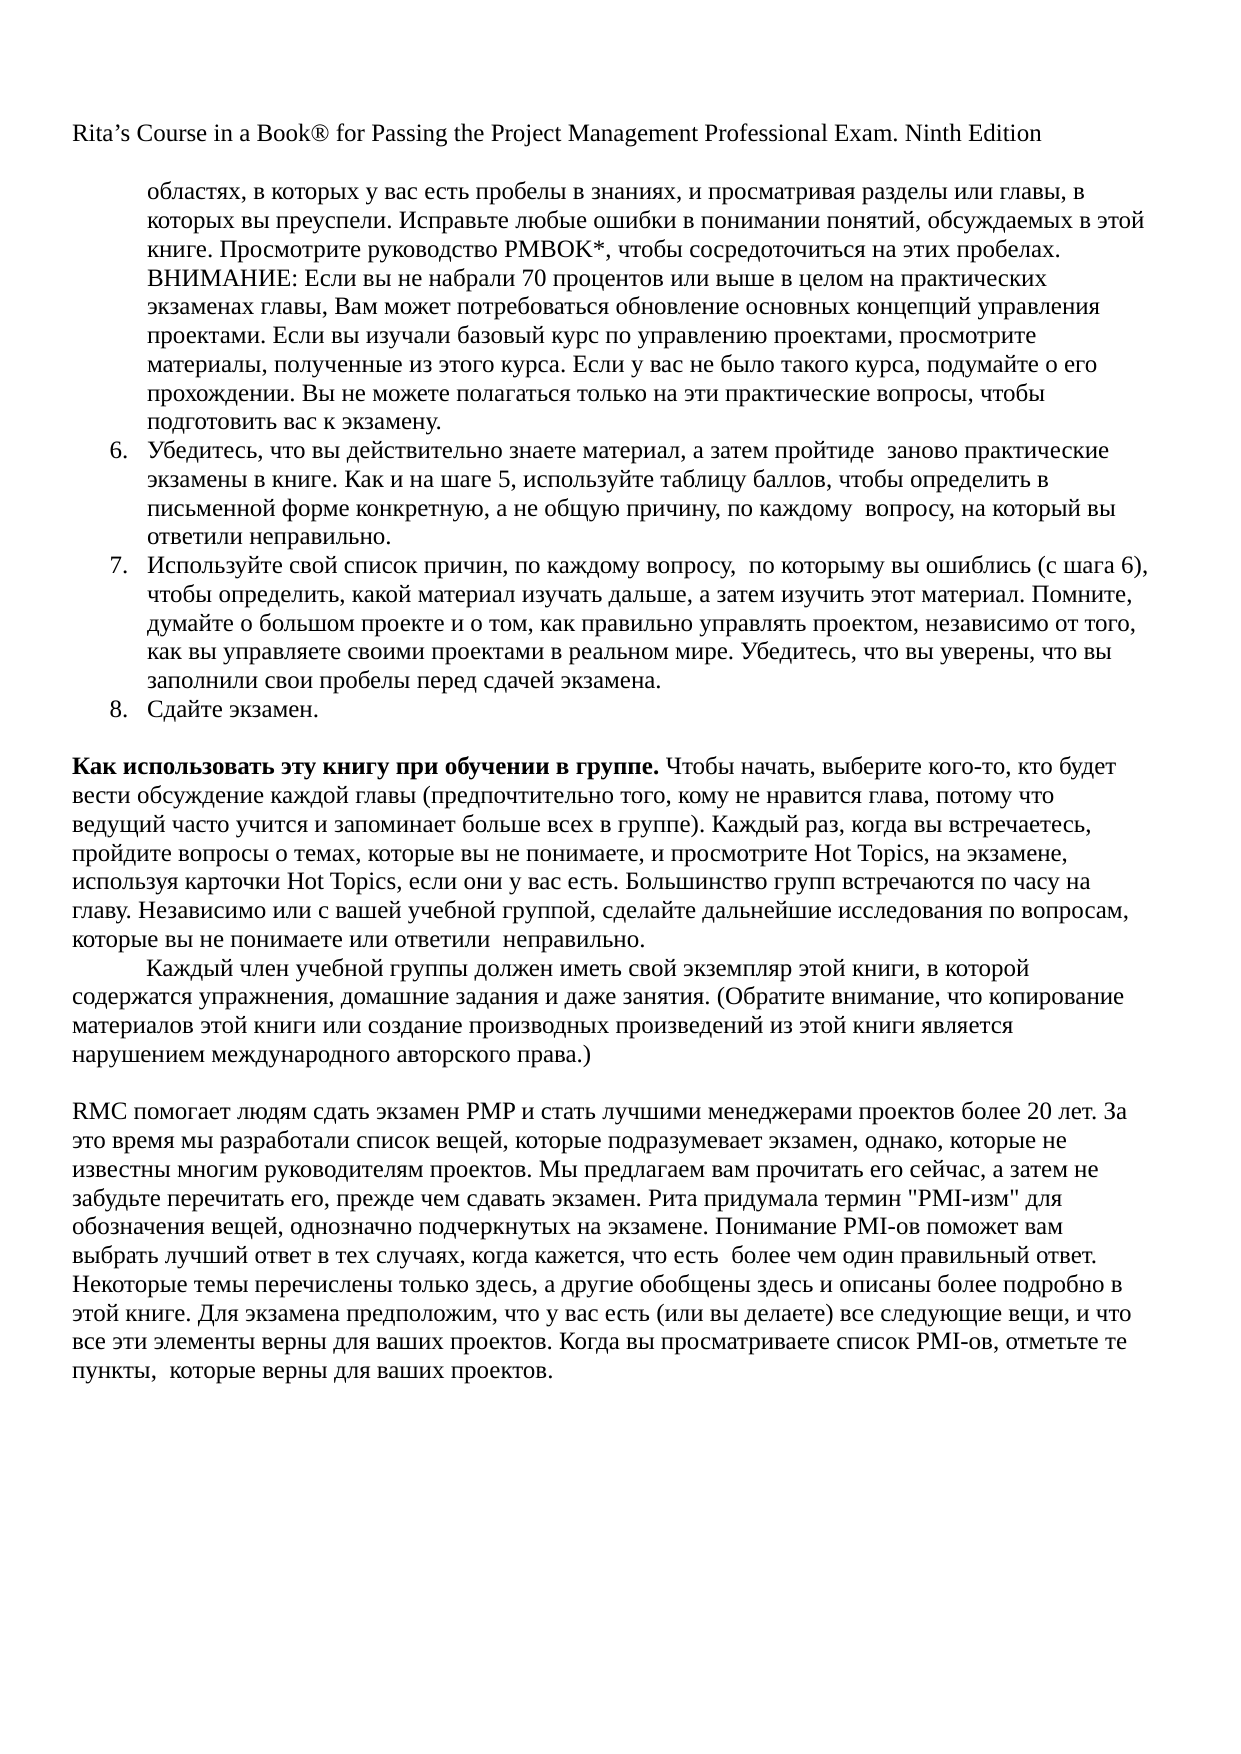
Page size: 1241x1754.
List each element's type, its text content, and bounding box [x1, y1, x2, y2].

list Используйте свой список причин, по каждому вопросу, по которыму вы ошиблись (с шага 6), чтобы определить, какой материал изучать дальше, а затем изучить этот материал. Помните, думайте о большом проекте и о том, как правильно управлять проектом, независимо от того, как вы управляете своими проектами в реальном мире. Убедитесь, что вы уверены, что вы заполнили свои пробелы перед сдачей экзамена. [109, 550, 1149, 694]
list Убедитесь, что вы действительно знаете материал, а затем пройтиде заново практические экзамены в книге. Как и на шаге 5, используйте таблицу баллов, чтобы определить в письменной форме конкретную, а не общую причину, по каждому вопросу, на который вы ответили неправильно. [109, 435, 1149, 550]
list Сдайте экзамен. [109, 694, 1149, 723]
list областях, в которых у вас есть пробелы в знаниях, и просматривая разделы или главы, в которых вы преуспели. Исправьте любые ошибки в понимании понятий, обсуждаемых в этой книге. Просмотрите руководство PMBOK*, чтобы сосредоточиться на этих пробелах. [109, 176, 1149, 263]
text RMC помогает людям сдать экзамен PMP и стать лучшими менеджерами проектов более 20 лет. За это время мы разработали список вещей, которые подразумевает экзамен, однако, которые не известны многим руководителям проектов. Мы предлагаем вам прочитать его сейчас, а затем не забудьте перечитать его, прежде чем сдавать экзамен. Рита придумала термин "PMI-изм" для обозначения вещей, однозначно подчеркнутых на экзамене. Понимание PMI-ов поможет вам выбрать лучший ответ в тех случаях, когда кажется, что есть более чем один правильный ответ. Некоторые темы перечислены только здесь, а другие обобщены здесь и описаны более подробно в этой книге. Для экзамена предположим, что у вас есть (или вы делаете) все следующие вещи, и что все эти элементы верны для ваших проектов. Когда вы просматриваете список PMI-ов, отметьте те пункты, которые верны для ваших проектов. [72, 1096, 1149, 1384]
list ВНИМАНИЕ: Если вы не набрали 70 процентов или выше в целом на практических экзаменах главы, Вам может потребоваться обновление основных концепций управления проектами. Если вы изучали базовый курс по управлению проектами, просмотрите материалы, полученные из этого курса. Если у вас не было такого курса, подумайте о его прохождении. Вы не можете полагаться только на эти практические вопросы, чтобы подготовить вас к экзамену. [109, 263, 1149, 435]
text Каждый член учебной группы должен иметь свой экземпляр этой книги, в которой содержатся упражнения, домашние задания и даже занятия. (Обратите внимание, что копирование материалов этой книги или создание производных произведений из этой книги является нарушением международного авторского права.) [72, 953, 1149, 1068]
text Как использовать эту книгу при обучении в группе. Чтобы начать, выберите кого-то, кто будет вести обсуждение каждой главы (предпочтительно того, кому не нравится глава, потому что ведущий часто учится и запоминает больше всех в группе). Каждый раз, когда вы встречаетесь, пройдите вопросы о темах, которые вы не понимаете, и просмотрите Hot Topics, на экзамене, используя карточки Hot Topics, если они у вас есть. Большинство групп встречаются по часу на главу. Независимо или с вашей учебной группой, сделайте дальнейшие исследования по вопросам, которые вы не понимаете или ответили неправильно. [72, 751, 1149, 953]
